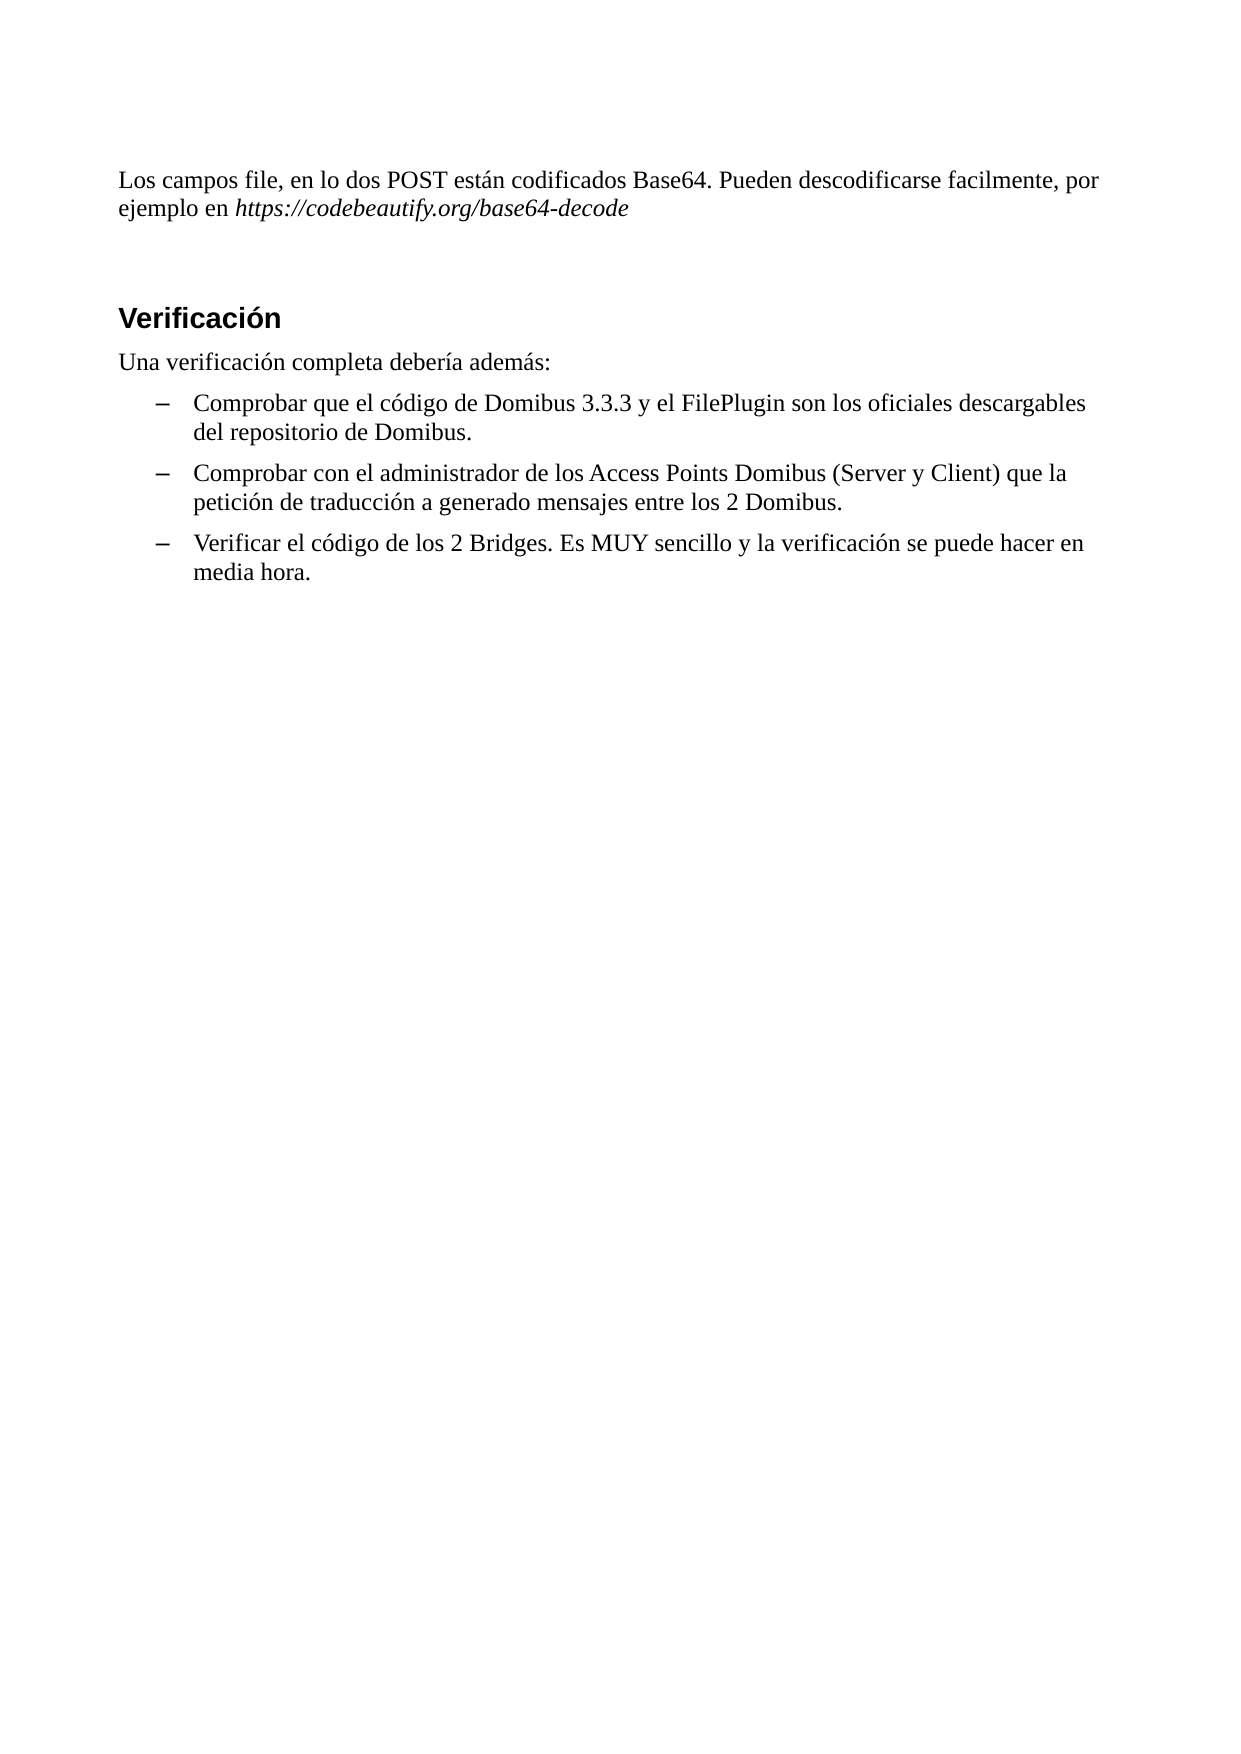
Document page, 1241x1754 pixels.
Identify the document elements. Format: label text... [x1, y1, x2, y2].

text Los campos file, en lo dos POST están codificados Base64. Pueden descodificarse facilmente, por ejemplo en https://codebeautify.org/base64-decode [118, 165, 1122, 222]
list Verificar el código de los 2 Bridges. Es MUY sencillo y la verificación se puede hacer en media hora. [156, 528, 1122, 586]
subtitle Verificación [118, 301, 1122, 334]
list Comprobar con el administrador de los Access Points Domibus (Server y Client) que la petición de traducción a generado mensajes entre los 2 Domibus. [156, 458, 1122, 516]
text Una verificación completa debería además: [118, 347, 1122, 376]
list Comprobar que el código de Domibus 3.3.3 y el FilePlugin son los oficiales descargables del repositorio de Domibus. [156, 388, 1122, 446]
